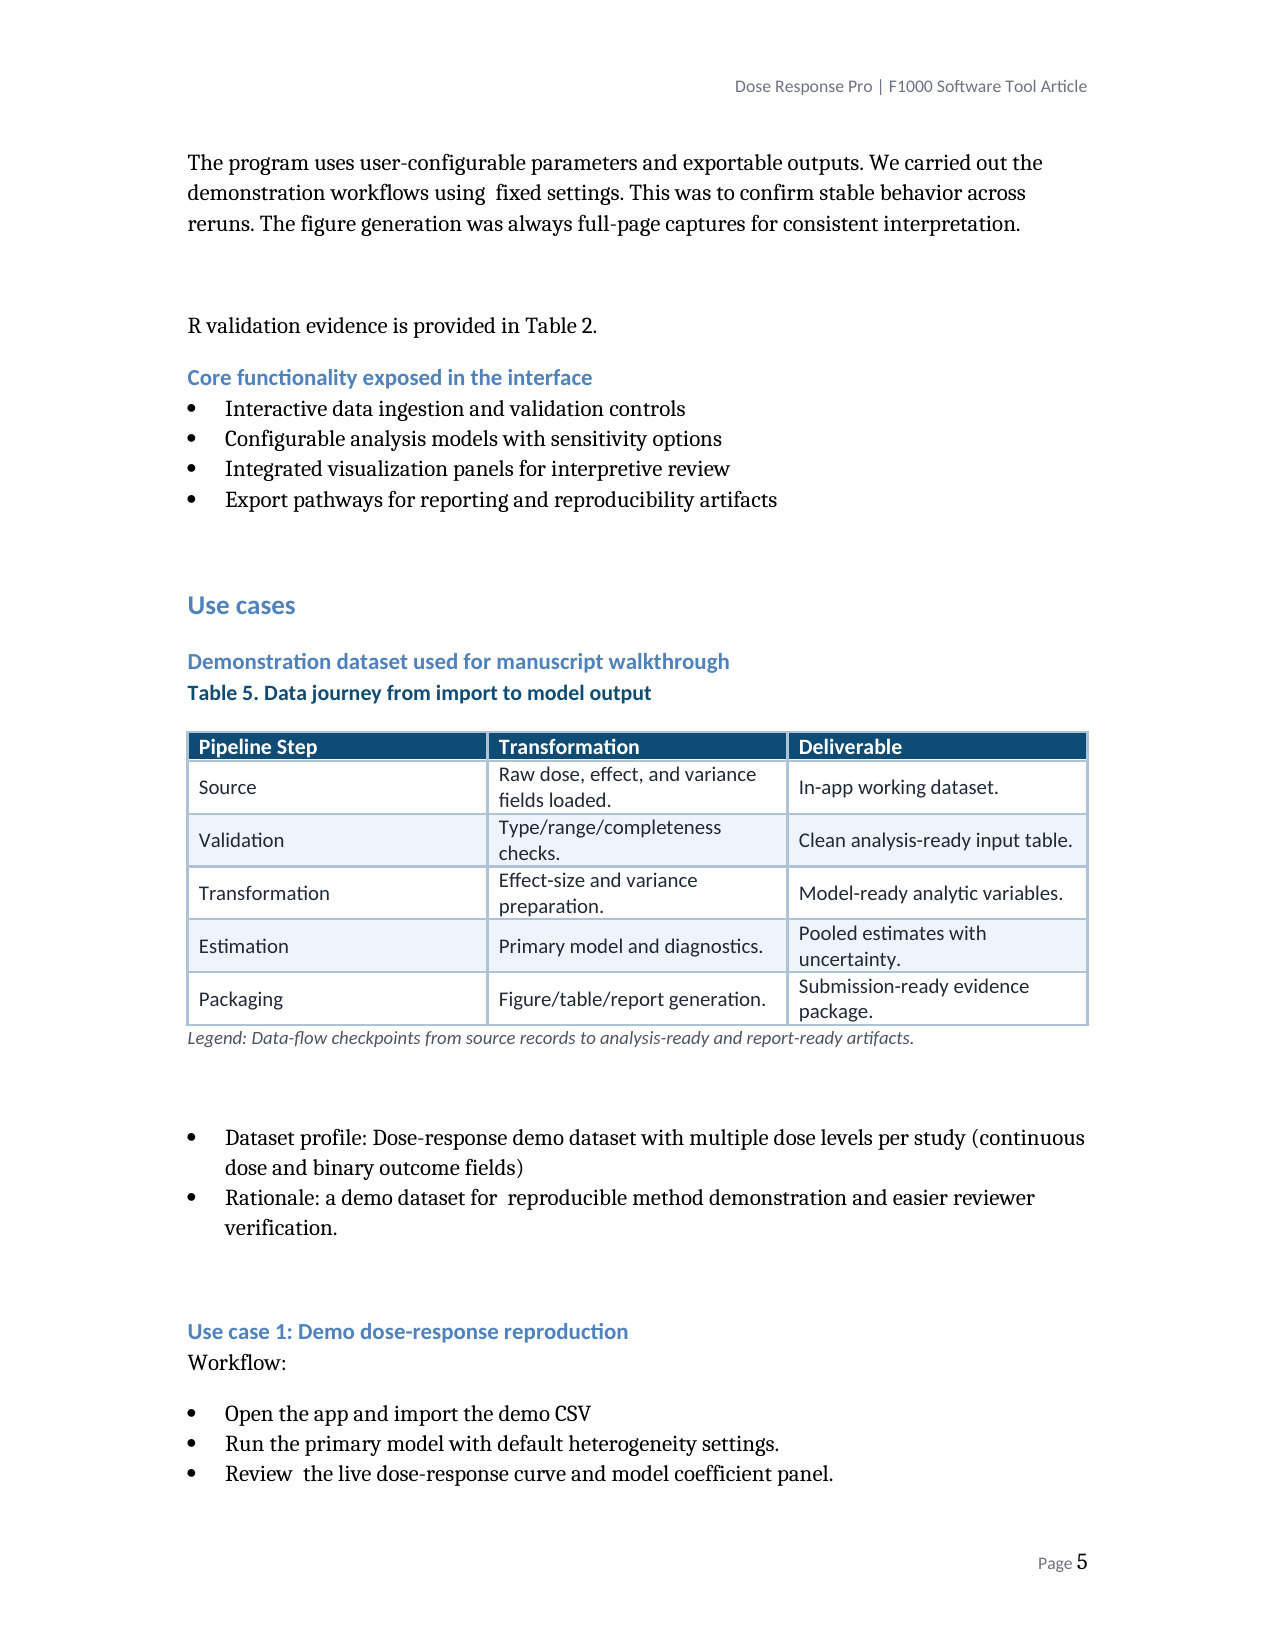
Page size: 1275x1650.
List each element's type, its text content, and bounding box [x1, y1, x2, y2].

text Legend: Data-flow checkpoints from source records to analysis-ready and report-ready artifacts. [187, 1026, 1087, 1049]
text Table 5. Data journey from import to model output [187, 679, 1087, 706]
subtitle Core functionality exposed in the interface [187, 363, 1087, 392]
list Export pathways for reporting and reproducibility artifacts [187, 486, 1087, 513]
table_cell In-app working dataset. [789, 762, 1086, 812]
table_header Transformation [489, 733, 786, 759]
table_header Deliverable [789, 733, 1086, 759]
subtitle Use case 1: Demo dose-response reproduction [187, 1317, 1087, 1345]
table_cell Primary model and diagnostics. [489, 920, 786, 971]
table_cell Effect-size and variance preparation. [489, 868, 786, 918]
table_cell Raw dose, effect, and variance fields loaded. [489, 762, 786, 812]
table_cell Transformation [189, 868, 486, 918]
table_cell Figure/table/report generation. [489, 973, 786, 1024]
list Dataset profile: Dose-response demo dataset with multiple dose levels per study (continuous dose and binary outcome fields) [187, 1124, 1087, 1181]
list Interactive data ingestion and validation controls [187, 396, 1087, 422]
list Configurable analysis models with sensitivity options [187, 426, 1087, 452]
list Open the app and import the demo CSV [187, 1400, 1087, 1427]
subtitle Demonstration dataset used for manuscript walkthrough [187, 647, 1087, 675]
text R validation evidence is provided in Table 2. [187, 312, 1087, 339]
table_cell Source [189, 762, 486, 812]
table_cell Type/range/completeness checks. [489, 815, 786, 865]
table_cell Model-ready analytic variables. [789, 868, 1086, 918]
text The program uses user-configurable parameters and exportable outputs. We carried out the demonstration workflows using fixed settings. This was to confirm stable behavior across reruns. The figure generation was always full-page captures for consistent interpretation. [187, 150, 1087, 237]
list Run the primary model with default heterogeneity settings. [187, 1431, 1087, 1457]
list Review the live dose-response curve and model coefficient panel. [187, 1461, 1087, 1487]
table_cell Validation [189, 815, 486, 865]
table_cell Estimation [189, 920, 486, 971]
list Rationale: a demo dataset for reproducible method demonstration and easier reviewer verification. [187, 1185, 1087, 1241]
table_cell Clean analysis-ready input table. [789, 815, 1086, 865]
table_cell Packaging [189, 973, 486, 1024]
text Workflow: [187, 1349, 1087, 1376]
table_cell Submission-ready evidence package. [789, 973, 1086, 1024]
list Integrated visualization panels for interpretive review [187, 456, 1087, 482]
table_header Pipeline Step [189, 733, 486, 759]
subtitle Use cases [187, 588, 1087, 621]
table_cell Pooled estimates with uncertainty. [789, 920, 1086, 971]
